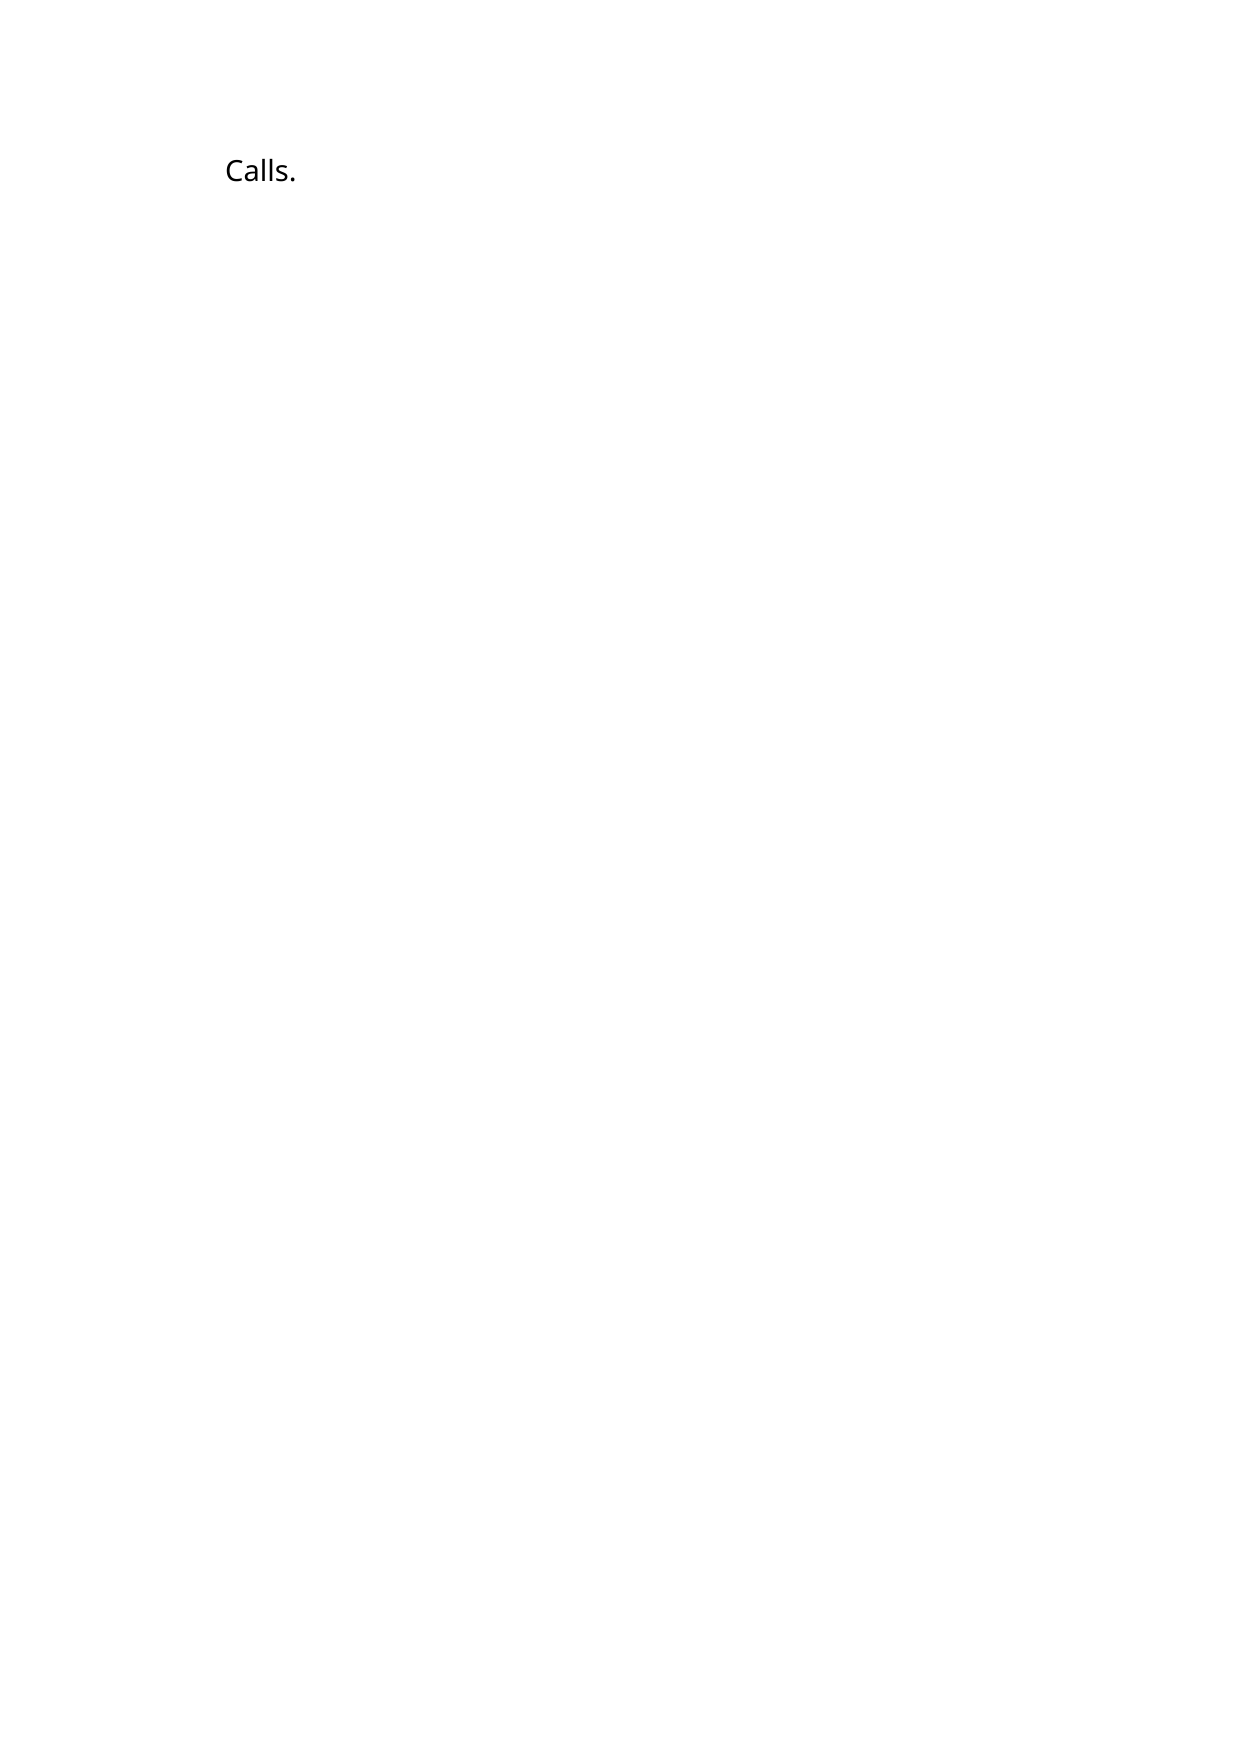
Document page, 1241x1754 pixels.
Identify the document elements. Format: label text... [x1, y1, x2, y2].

list Calls. [187, 150, 1090, 190]
